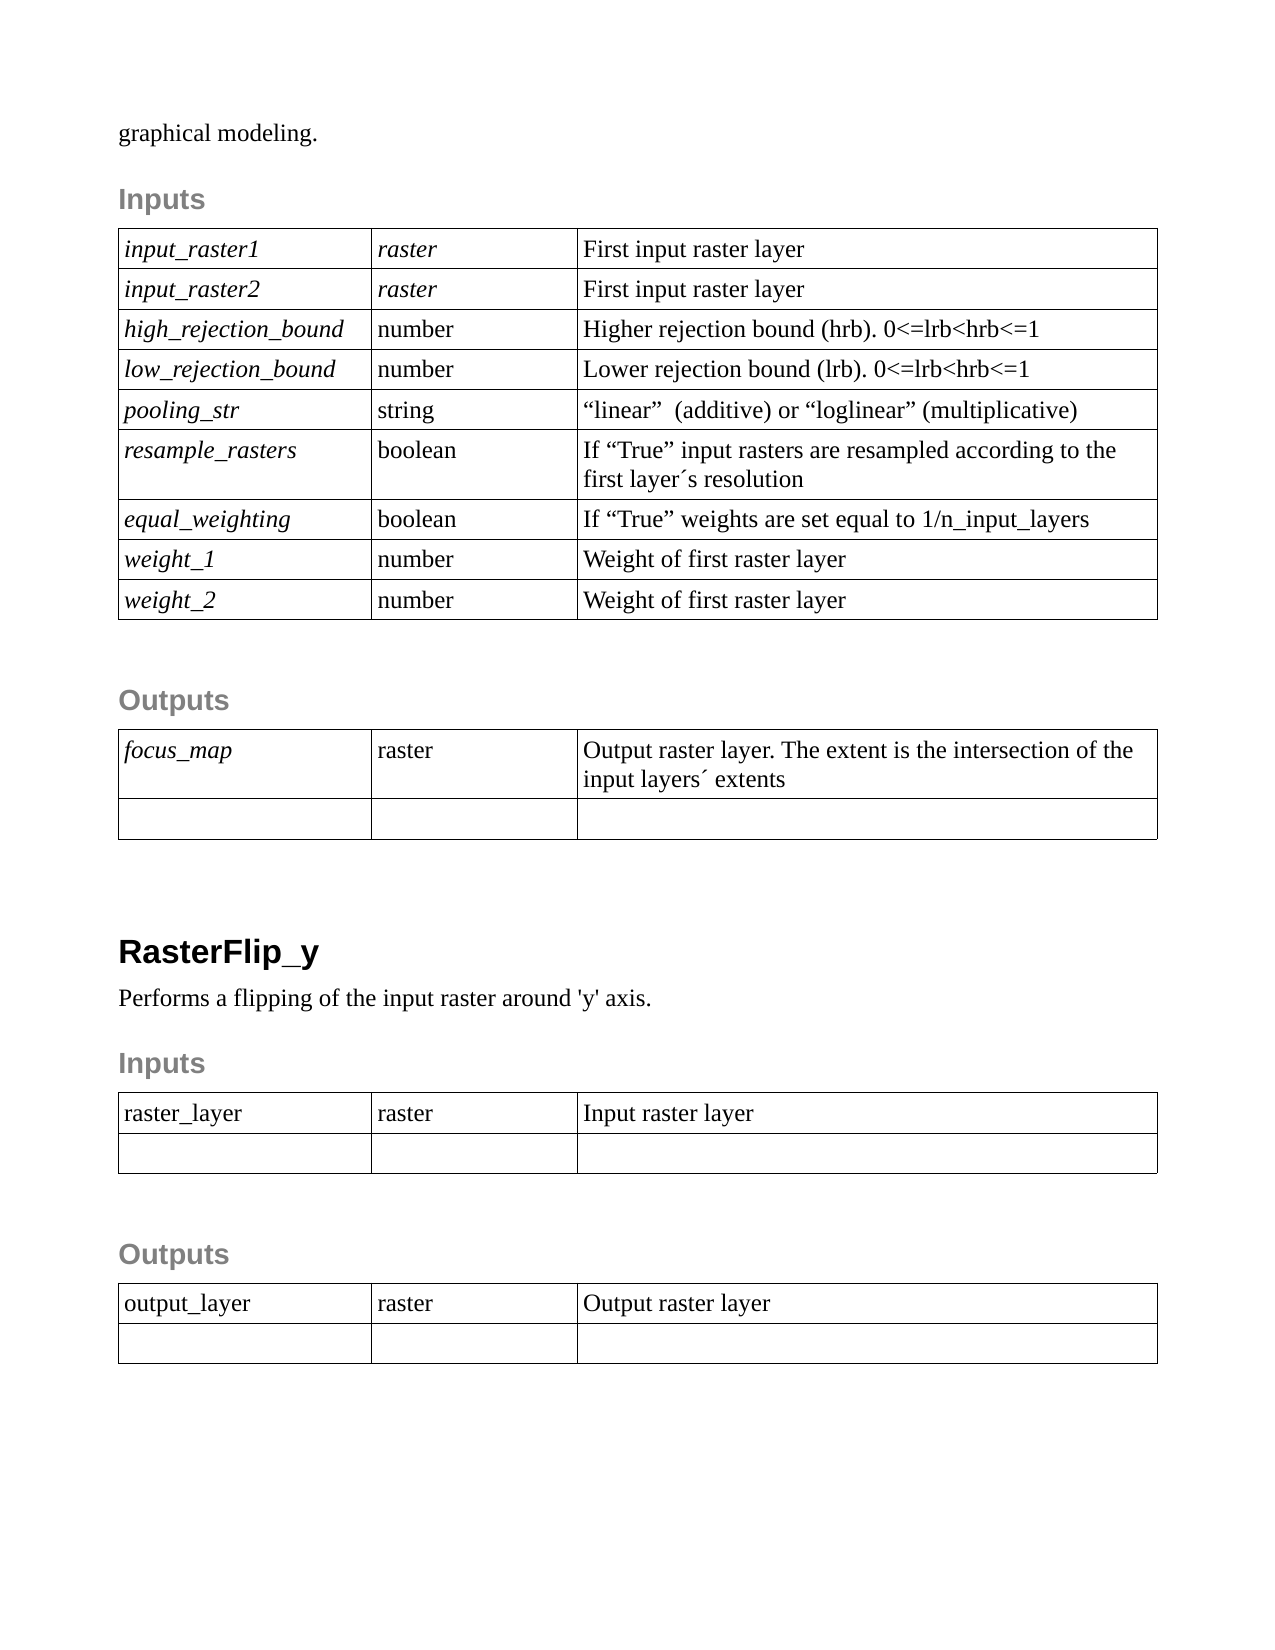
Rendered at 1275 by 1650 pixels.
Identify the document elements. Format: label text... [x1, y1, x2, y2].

table_header output_layer [119, 1284, 371, 1323]
table_cell raster [372, 269, 577, 308]
subtitle Outputs [118, 683, 1157, 717]
subtitle RasterFlip_y [118, 931, 1157, 970]
table_cell boolean [372, 500, 577, 539]
table_cell [578, 1134, 1157, 1173]
table_cell [578, 1324, 1157, 1363]
table_cell If “True” weights are set equal to 1/n_input_layers [578, 500, 1157, 539]
table_cell Weight of first raster layer [578, 540, 1157, 579]
table_header First input raster layer [578, 229, 1157, 268]
table_cell high_rejection_bound [119, 310, 371, 349]
table_cell weight_1 [119, 540, 371, 579]
table_cell equal_weighting [119, 500, 371, 539]
table_cell [372, 1134, 577, 1173]
table_cell First input raster layer [578, 269, 1157, 308]
table_header raster [372, 730, 577, 798]
table_cell weight_2 [119, 580, 371, 619]
table_header raster [372, 1284, 577, 1323]
table_cell number [372, 350, 577, 389]
table_cell number [372, 540, 577, 579]
subtitle Inputs [118, 1046, 1157, 1080]
table_cell [372, 1324, 577, 1363]
table_header input_raster1 [119, 229, 371, 268]
table_cell string [372, 390, 577, 429]
table_cell [119, 1134, 371, 1173]
table_cell Higher rejection bound (hrb). 0<=lrb<hrb<=1 [578, 310, 1157, 349]
table_cell number [372, 580, 577, 619]
text Performs a flipping of the input raster around 'y' axis. [118, 983, 1157, 1011]
table_cell low_rejection_bound [119, 350, 371, 389]
table_cell boolean [372, 430, 577, 498]
table_cell [578, 799, 1157, 838]
table_header Input raster layer [578, 1093, 1157, 1133]
table_cell “linear” (additive) or “loglinear” (multiplicative) [578, 390, 1157, 429]
table_cell resample_rasters [119, 430, 371, 498]
table_cell [119, 799, 371, 838]
table_header raster_layer [119, 1093, 371, 1133]
table_cell number [372, 310, 577, 349]
subtitle Outputs [118, 1237, 1157, 1270]
table_header Output raster layer. The extent is the intersection of the input layers´ extents [578, 730, 1157, 798]
table_cell Weight of first raster layer [578, 580, 1157, 619]
table_header focus_map [119, 730, 371, 798]
table_header raster [372, 229, 577, 268]
table_cell [119, 1324, 371, 1363]
subtitle Inputs [118, 182, 1157, 215]
table_cell Lower rejection bound (lrb). 0<=lrb<hrb<=1 [578, 350, 1157, 389]
text graphical modeling. [118, 118, 1157, 147]
table_cell [372, 799, 577, 838]
table_header Output raster layer [578, 1284, 1157, 1323]
table_cell pooling_str [119, 390, 371, 429]
table_cell input_raster2 [119, 269, 371, 308]
table_cell If “True” input rasters are resampled according to the first layer´s resolution [578, 430, 1157, 498]
table_header raster [372, 1093, 577, 1133]
